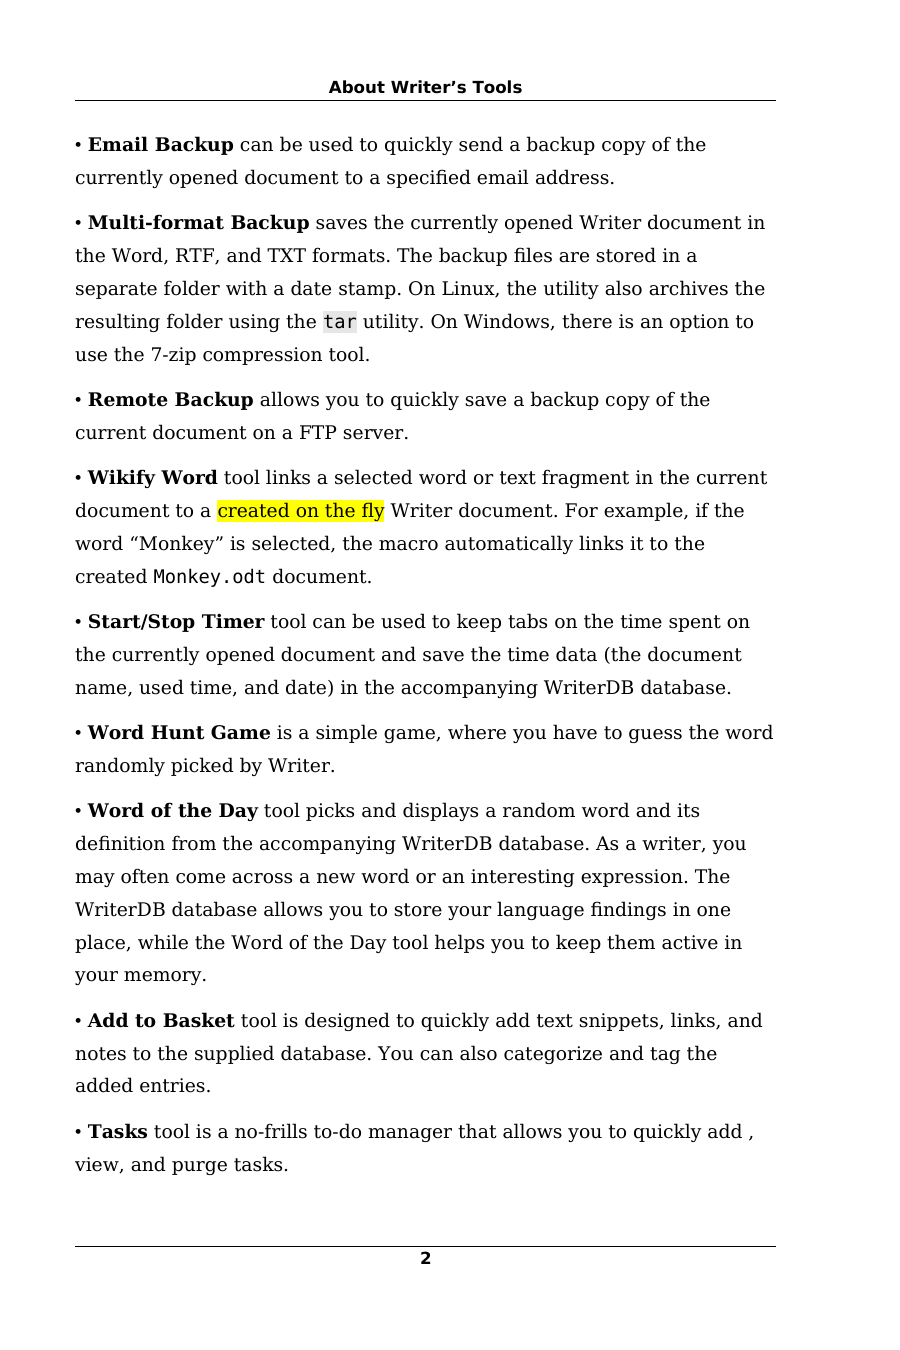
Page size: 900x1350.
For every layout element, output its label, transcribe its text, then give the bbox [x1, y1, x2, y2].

list Wikify Word tool links a selected word or text fragment in the current document to a created on the fly Writer document. For example, if the word “Monkey” is selected, the macro automatically links it to the created Monkey.odt document. [75, 467, 776, 588]
list Remote Backup allows you to quickly save a backup copy of the current document on a FTP server. [75, 389, 776, 444]
list Word Hunt Game is a simple game, where you have to guess the word randomly picked by Writer. [75, 722, 776, 777]
list Email Backup can be used to quickly send a backup copy of the currently opened document to a specified email address. [75, 134, 776, 189]
list Add to Basket tool is designed to quickly add text snippets, links, and notes to the supplied database. You can also categorize and tag the added entries. [75, 1010, 776, 1097]
list Tasks tool is a no-frills to-do manager that allows you to quickly add , view, and purge tasks. [75, 1121, 776, 1176]
list Word of the Day tool picks and displays a random word and its definition from the accompanying WriterDB database. As a writer, you may often come across a new word or an interesting expression. The WriterDB database allows you to store your language findings in one place, while the Word of the Day tool helps you to keep them active in your memory. [75, 800, 776, 986]
list Start/Stop Timer tool can be used to keep tabs on the time spent on the currently opened document and save the time data (the document name, used time, and date) in the accompanying WriterDB database. [75, 611, 776, 699]
list Multi-format Backup saves the currently opened Writer document in the Word, RTF, and TXT formats. The backup files are stored in a separate folder with a date stamp. On Linux, the utility also archives the resulting folder using the tar utility. On Windows, there is an option to use the 7-zip compression tool. [75, 212, 776, 366]
